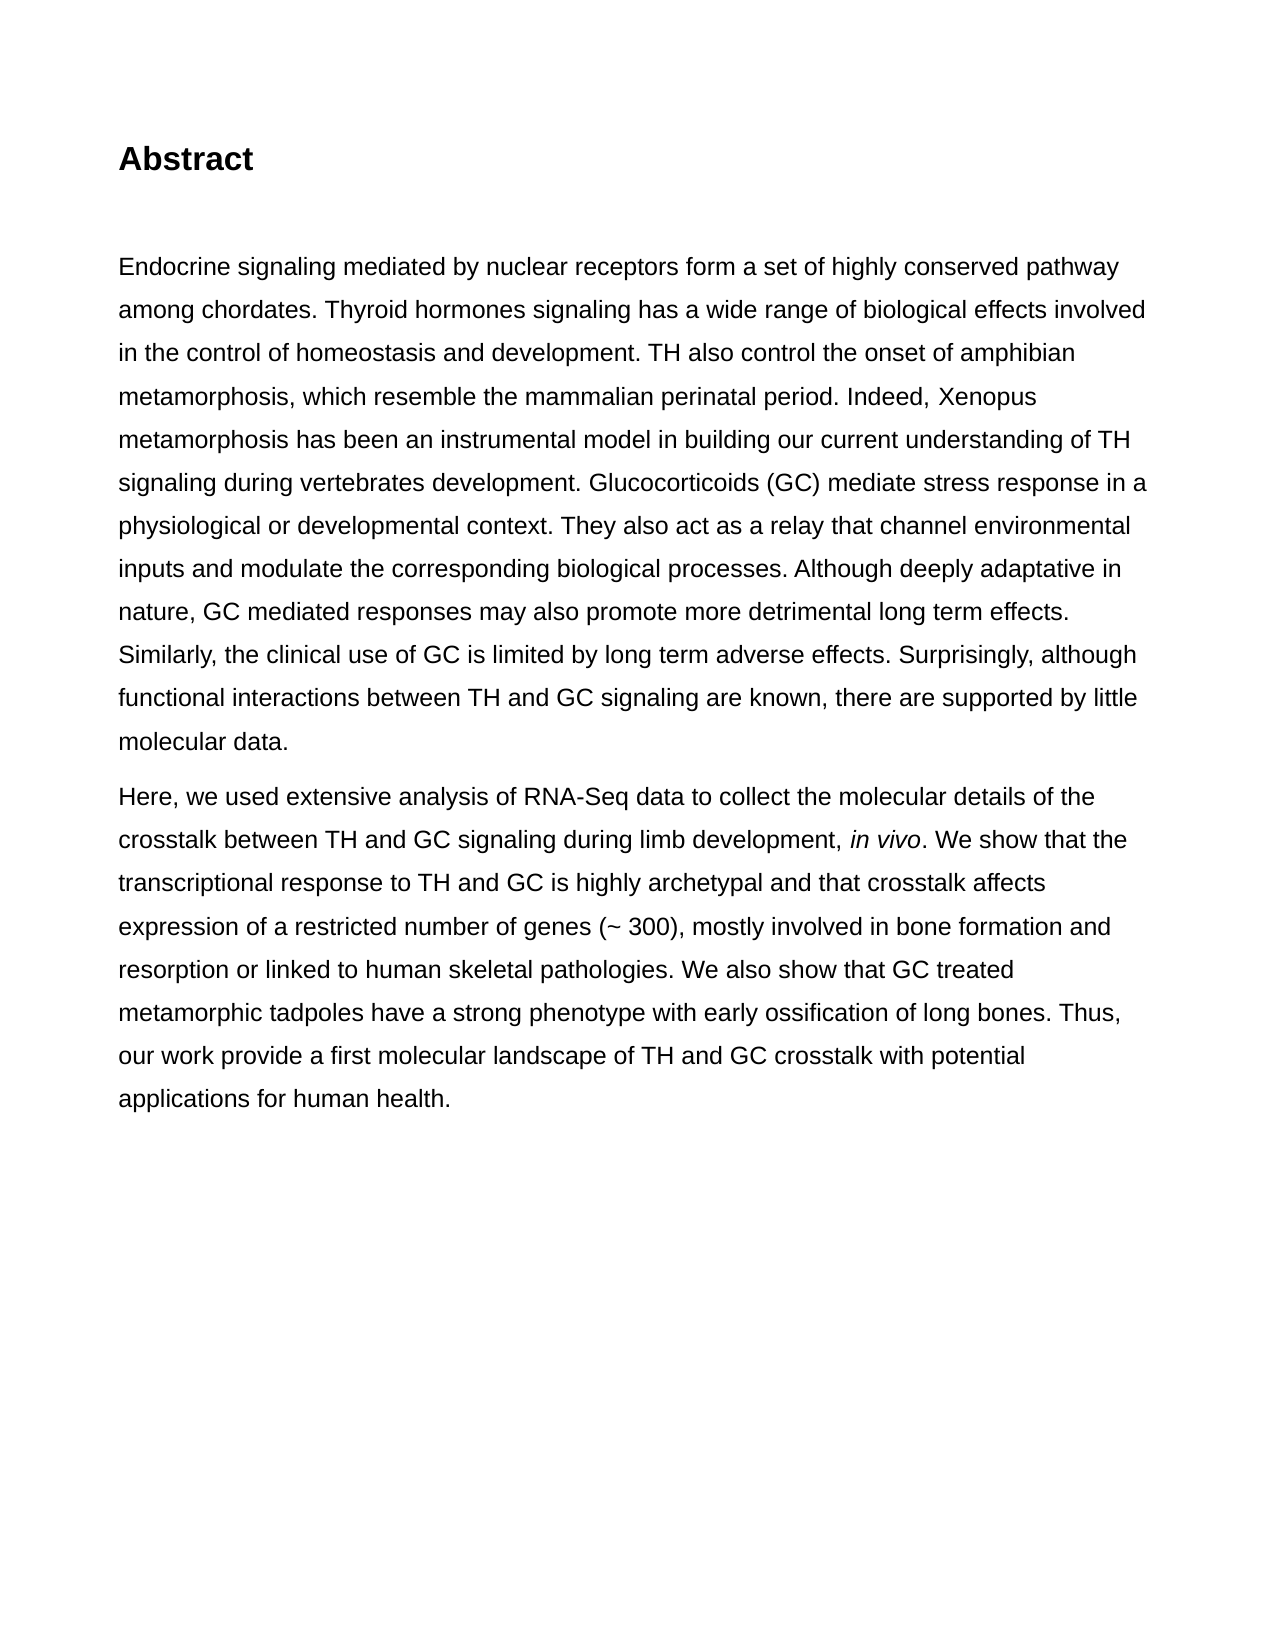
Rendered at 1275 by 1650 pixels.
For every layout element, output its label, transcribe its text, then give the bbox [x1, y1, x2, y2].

text Endocrine signaling mediated by nuclear receptors form a set of highly conserved pathway among chordates. Thyroid hormones signaling has a wide range of biological effects involved in the control of homeostasis and development. TH also control the onset of amphibian metamorphosis, which resemble the mammalian perinatal period. Indeed, Xenopus metamorphosis has been an instrumental model in building our current understanding of TH signaling during vertebrates development. Glucocorticoids (GC) mediate stress response in a physiological or developmental context. They also act as a relay that channel environmental inputs and modulate the corresponding biological processes. Although deeply adaptative in nature, GC mediated responses may also promote more detrimental long term effects. Similarly, the clinical use of GC is limited by long term adverse effects. Surprisingly, although functional interactions between TH and GC signaling are known, there are supported by little molecular data. [118, 252, 1157, 755]
text Here, we used extensive analysis of RNA-Seq data to collect the molecular details of the crosstalk between TH and GC signaling during limb development, in vivo. We show that the transcriptional response to TH and GC is highly archetypal and that crosstalk affects expression of a restricted number of genes (~ 300), mostly involved in bone formation and resorption or linked to human skeletal pathologies. We also show that GC treated metamorphic tadpoles have a strong phenotype with early ossification of long bones. Thus, our work provide a first molecular landscape of TH and GC crosstalk with potential applications for human health. [118, 782, 1157, 1113]
subtitle Abstract [118, 139, 1157, 177]
